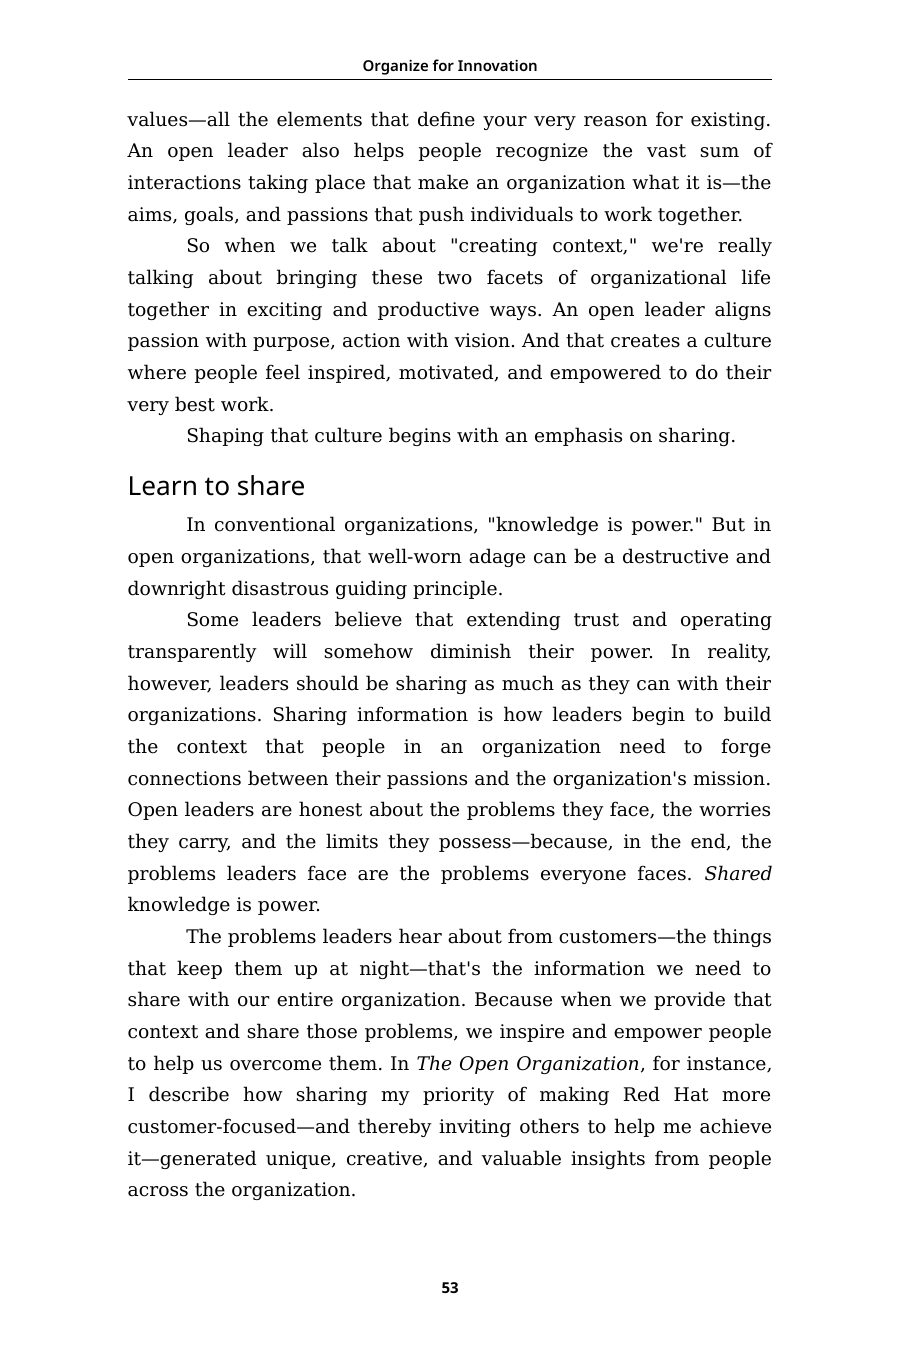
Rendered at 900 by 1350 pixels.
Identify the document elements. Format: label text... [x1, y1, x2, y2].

text Some leaders believe that extending trust and operating transparently will somehow diminish their power. In reality, however, leaders should be sharing as much as they can with their organizations. Sharing information is how leaders begin to build the context that people in an organization need to forge connections between their passions and the organization's mission. Open leaders are honest about the problems they face, the worries they carry, and the limits they possess—because, in the end, the problems leaders face are the problems everyone faces. Shared knowledge is power. [127, 609, 772, 916]
text The problems leaders hear about from customers—the things that keep them up at night—that's the information we need to share with our entire organization. Because when we provide that context and share those problems, we inspire and empower people to help us overcome them. In The Open Organization, for instance, I describe how sharing my priority of making Red Hat more customer-focused—and thereby inviting others to help me achieve it—generated unique, creative, and valuable insights from people across the organization. [127, 926, 772, 1201]
text In conventional organizations, "knowledge is power." But in open organizations, that well-worn adage can be a destructive and downright disastrous guiding principle. [127, 514, 772, 600]
text So when we talk about "creating context," we're really talking about bringing these two facets of organizational life together in exciting and productive ways. An open leader aligns passion with purpose, action with vision. And that creates a culture where people feel inspired, motivated, and empowered to do their very best work. [127, 235, 772, 416]
subtitle Learn to share [127, 472, 772, 502]
text values—all the elements that define your very reason for existing. An open leader also helps people recognize the vast sum of interactions taking place that make an organization what it is—the aims, goals, and passions that push individuals to work together. [127, 109, 772, 226]
text Shaping that culture begins with an emphasis on sharing. [127, 425, 772, 447]
